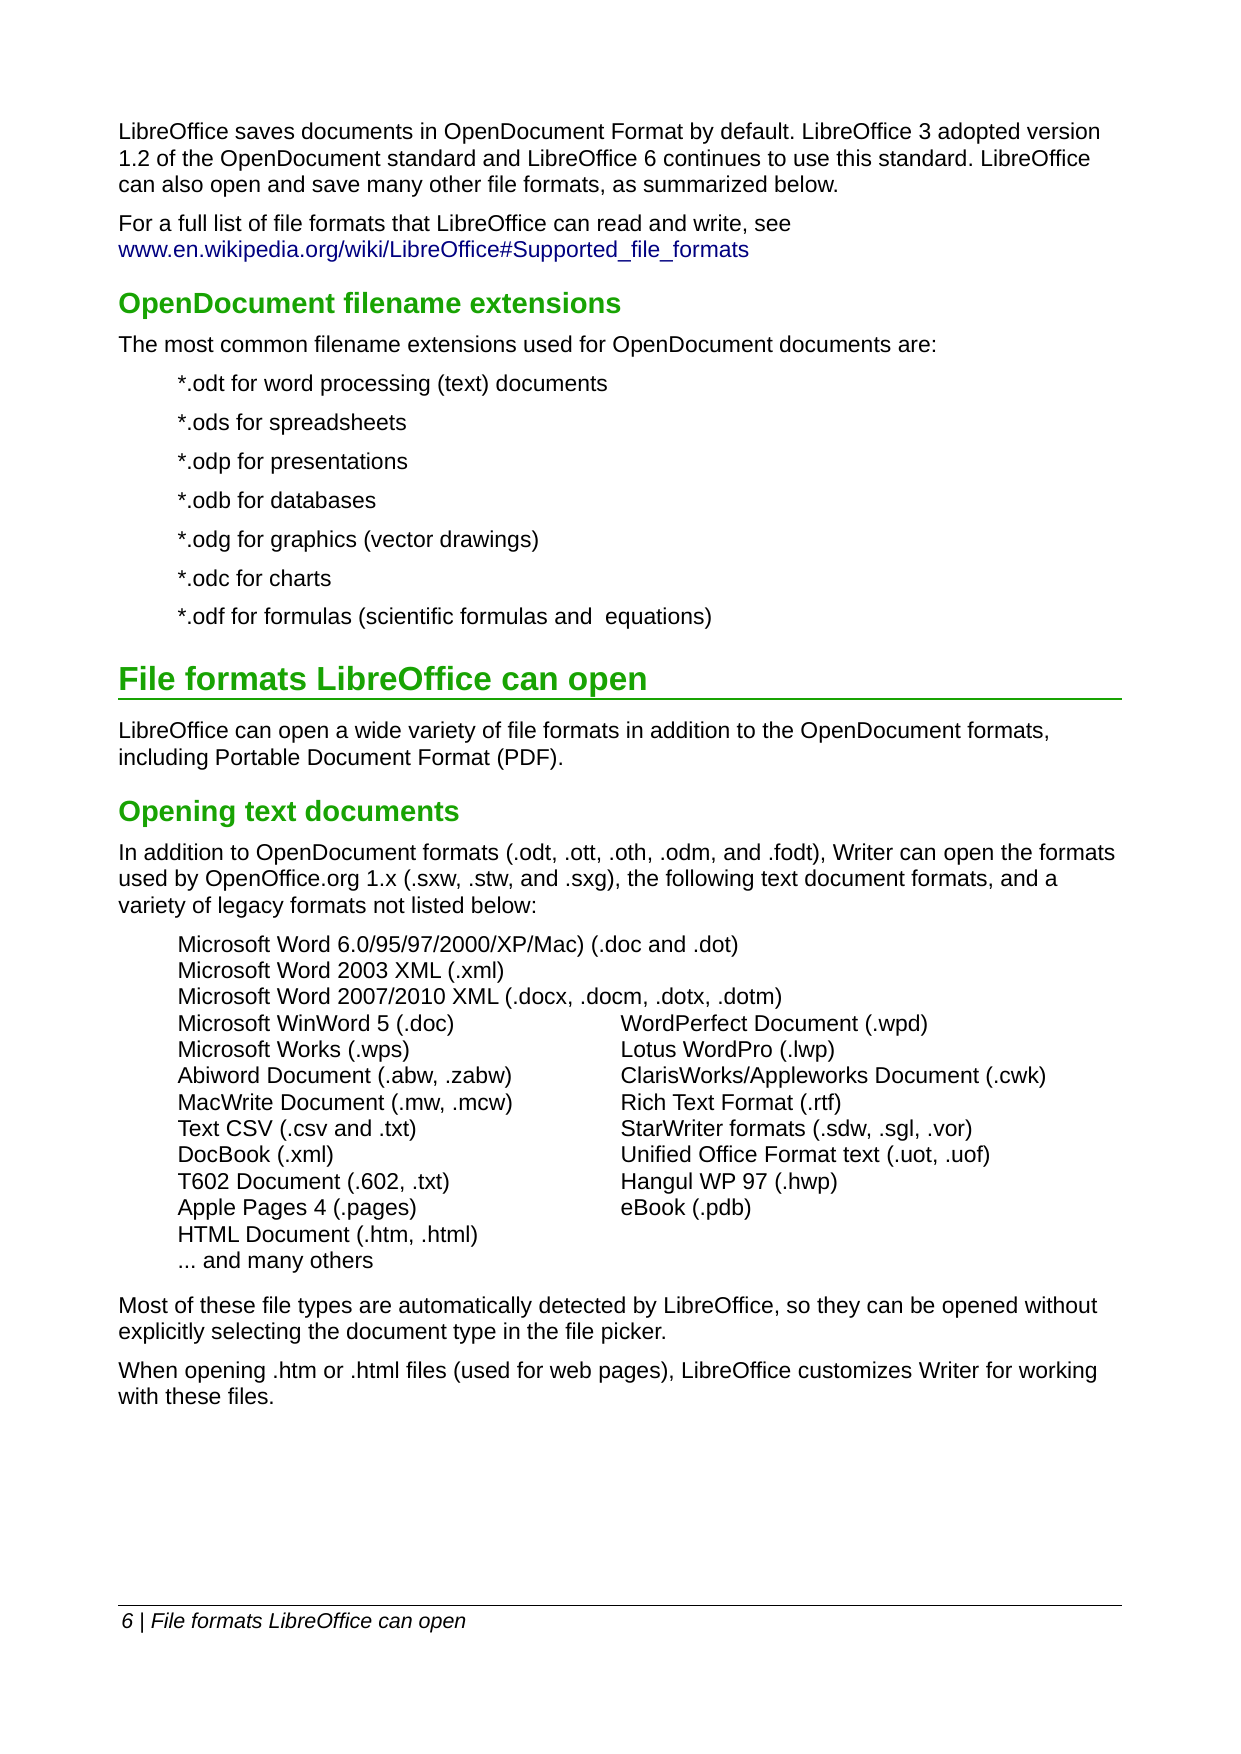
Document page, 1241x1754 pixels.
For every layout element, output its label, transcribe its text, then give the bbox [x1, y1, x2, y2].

table_header Microsoft WinWord 5 (.doc) [118, 1010, 561, 1036]
subtitle File formats LibreOffice can open [118, 659, 1122, 698]
table_cell MacWrite Document (.mw, .mcw) [118, 1089, 561, 1115]
text *.ods for spreadsheets [177, 409, 1122, 435]
text Most of these file types are automatically detected by LibreOffice, so they can be opened without explicitly selecting the document type in the file picker. [118, 1292, 1122, 1344]
table_cell T602 Document (.602, .txt) [118, 1168, 561, 1194]
text *.odf for formulas (scientific formulas and equations) [177, 603, 1122, 630]
table_cell Unified Office Format text (.uot, .uof) [561, 1141, 1123, 1168]
table_cell Lotus WordPro (.lwp) [561, 1036, 1123, 1062]
table_cell eBook (.pdb) [561, 1194, 1123, 1221]
list The most common filename extensions used for OpenDocument documents are: [118, 331, 1122, 358]
table_cell Hangul WP 97 (.hwp) [561, 1168, 1123, 1194]
text LibreOffice can open a wide variety of file formats in addition to the OpenDocument formats, including Portable Document Format (PDF). [118, 717, 1122, 770]
table_cell DocBook (.xml) [118, 1141, 561, 1168]
subtitle OpenDocument filename extensions [118, 286, 1122, 319]
text *.odc for charts [177, 564, 1122, 591]
table_cell Abiword Document (.abw, .zabw) [118, 1063, 561, 1089]
text *.odg for graphics (vector drawings) [177, 526, 1122, 552]
list In addition to OpenDocument formats (.odt, .ott, .oth, .odm, and .fodt), Writer can open the formats used by OpenOffice.org 1.x (.sxw, .stw, and .sxg), the following text document formats, and a variety of legacy formats not listed below: [118, 839, 1122, 918]
table_cell Microsoft Works (.wps) [118, 1036, 561, 1062]
table_cell Apple Pages 4 (.pages) [118, 1194, 561, 1221]
text *.odb for databases [177, 487, 1122, 513]
table_cell [561, 1221, 1123, 1247]
table_header WordPerfect Document (.wpd) [561, 1010, 1123, 1036]
text *.odt for word processing (text) documents [177, 370, 1122, 397]
table_cell StarWriter formats (.sdw, .sgl, .vor) [561, 1115, 1123, 1141]
table_cell ... and many others [118, 1247, 561, 1286]
text *.odp for presentations [177, 448, 1122, 474]
text LibreOffice saves documents in OpenDocument Format by default. LibreOffice 3 adopted version 1.2 of the OpenDocument standard and LibreOffice 6 continues to use this standard. LibreOffice can also open and save many other file formats, as summarized below. [118, 118, 1122, 197]
table_cell HTML Document (.htm, .html) [118, 1221, 561, 1247]
table_cell ClarisWorks/Appleworks Document (.cwk) [561, 1063, 1123, 1089]
text When opening .htm or .html files (used for web pages), LibreOffice customizes Writer for working with these files. [118, 1357, 1122, 1409]
table_cell Text CSV (.csv and .txt) [118, 1115, 561, 1141]
table_cell Rich Text Format (.rtf) [561, 1089, 1123, 1115]
text Microsoft Word 6.0/95/97/2000/XP/Mac) (.doc and .dot) Microsoft Word 2003 XML (.xml) Microsoft Word 2007/2010 XML (.docx, .docm, .dotx, .dotm) [177, 931, 1122, 1010]
subtitle Opening text documents [118, 794, 1122, 827]
table_cell [561, 1247, 1123, 1286]
text For a full list of file formats that LibreOffice can read and write, see www.en.wikipedia.org/wiki/LibreOffice#Supported_file_formats [118, 210, 1122, 262]
